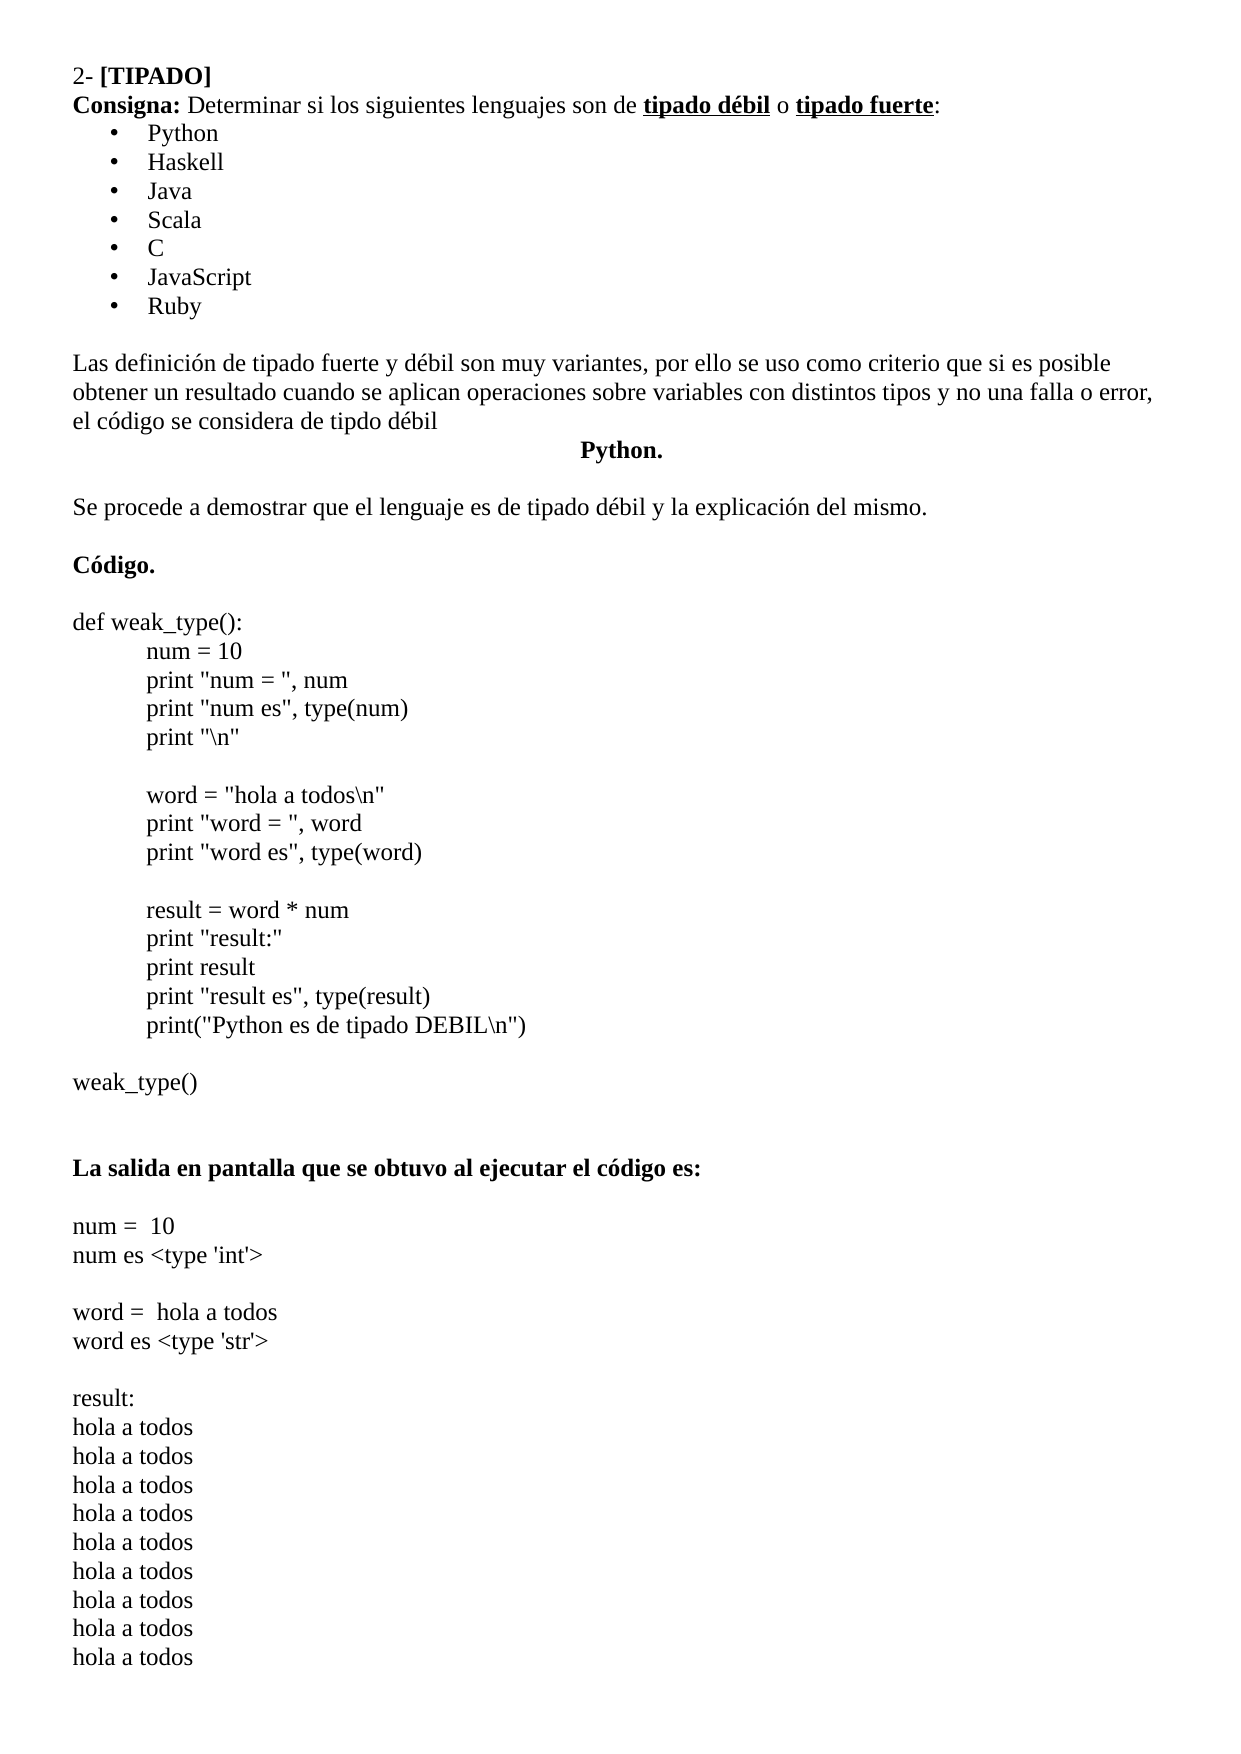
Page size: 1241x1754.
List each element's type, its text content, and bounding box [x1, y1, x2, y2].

text La salida en pantalla que se obtuvo al ejecutar el código es: [72, 1153, 1170, 1182]
text print "num es", type(num) [72, 693, 1170, 722]
list C [110, 233, 1170, 262]
text word = "hola a todos\n" [72, 780, 1170, 808]
text hola a todos [72, 1470, 1170, 1498]
text num es <type 'int'> [72, 1240, 1170, 1268]
text weak_type() [72, 1067, 1170, 1096]
text word es <type 'str'> [72, 1326, 1170, 1355]
text hola a todos [72, 1441, 1170, 1470]
text hola a todos [72, 1527, 1170, 1556]
text def weak_type(): [72, 607, 1170, 636]
list Haskell [110, 147, 1170, 176]
text result: [72, 1383, 1170, 1412]
text hola a todos [72, 1556, 1170, 1585]
text Código. [72, 550, 1170, 578]
text print "word = ", word [72, 808, 1170, 837]
text hola a todos [72, 1642, 1170, 1671]
text hola a todos [72, 1412, 1170, 1441]
text hola a todos [72, 1498, 1170, 1527]
list Scala [110, 205, 1170, 233]
text print "num = ", num [72, 665, 1170, 693]
text num = 10 [72, 1211, 1170, 1240]
text print "\n" [72, 722, 1170, 751]
text result = word * num [72, 895, 1170, 923]
text Python. [72, 435, 1170, 463]
text Las definición de tipado fuerte y débil son muy variantes, por ello se uso como criterio que si es posible obtener un resultado cuando se aplican operaciones sobre variables con distintos tipos y no una falla o error, el código se considera de tipdo débil [72, 348, 1170, 435]
text print("Python es de tipado DEBIL\n") [72, 1010, 1170, 1038]
list JavaScript [110, 262, 1170, 291]
text print "result es", type(result) [72, 981, 1170, 1010]
text print result [72, 952, 1170, 981]
text 2- [TIPADO] [72, 61, 1170, 90]
text hola a todos [72, 1613, 1170, 1642]
list Python [110, 118, 1170, 147]
text print "word es", type(word) [72, 837, 1170, 866]
text Se procede a demostrar que el lenguaje es de tipado débil y la explicación del mismo. [72, 492, 1170, 521]
text print "result:" [72, 923, 1170, 952]
text num = 10 [72, 636, 1170, 665]
text word = hola a todos [72, 1297, 1170, 1326]
list Ruby [110, 291, 1170, 320]
text hola a todos [72, 1585, 1170, 1613]
list Java [110, 176, 1170, 205]
text Consigna: Determinar si los siguientes lenguajes son de tipado débil o tipado fuerte: [72, 90, 1170, 118]
